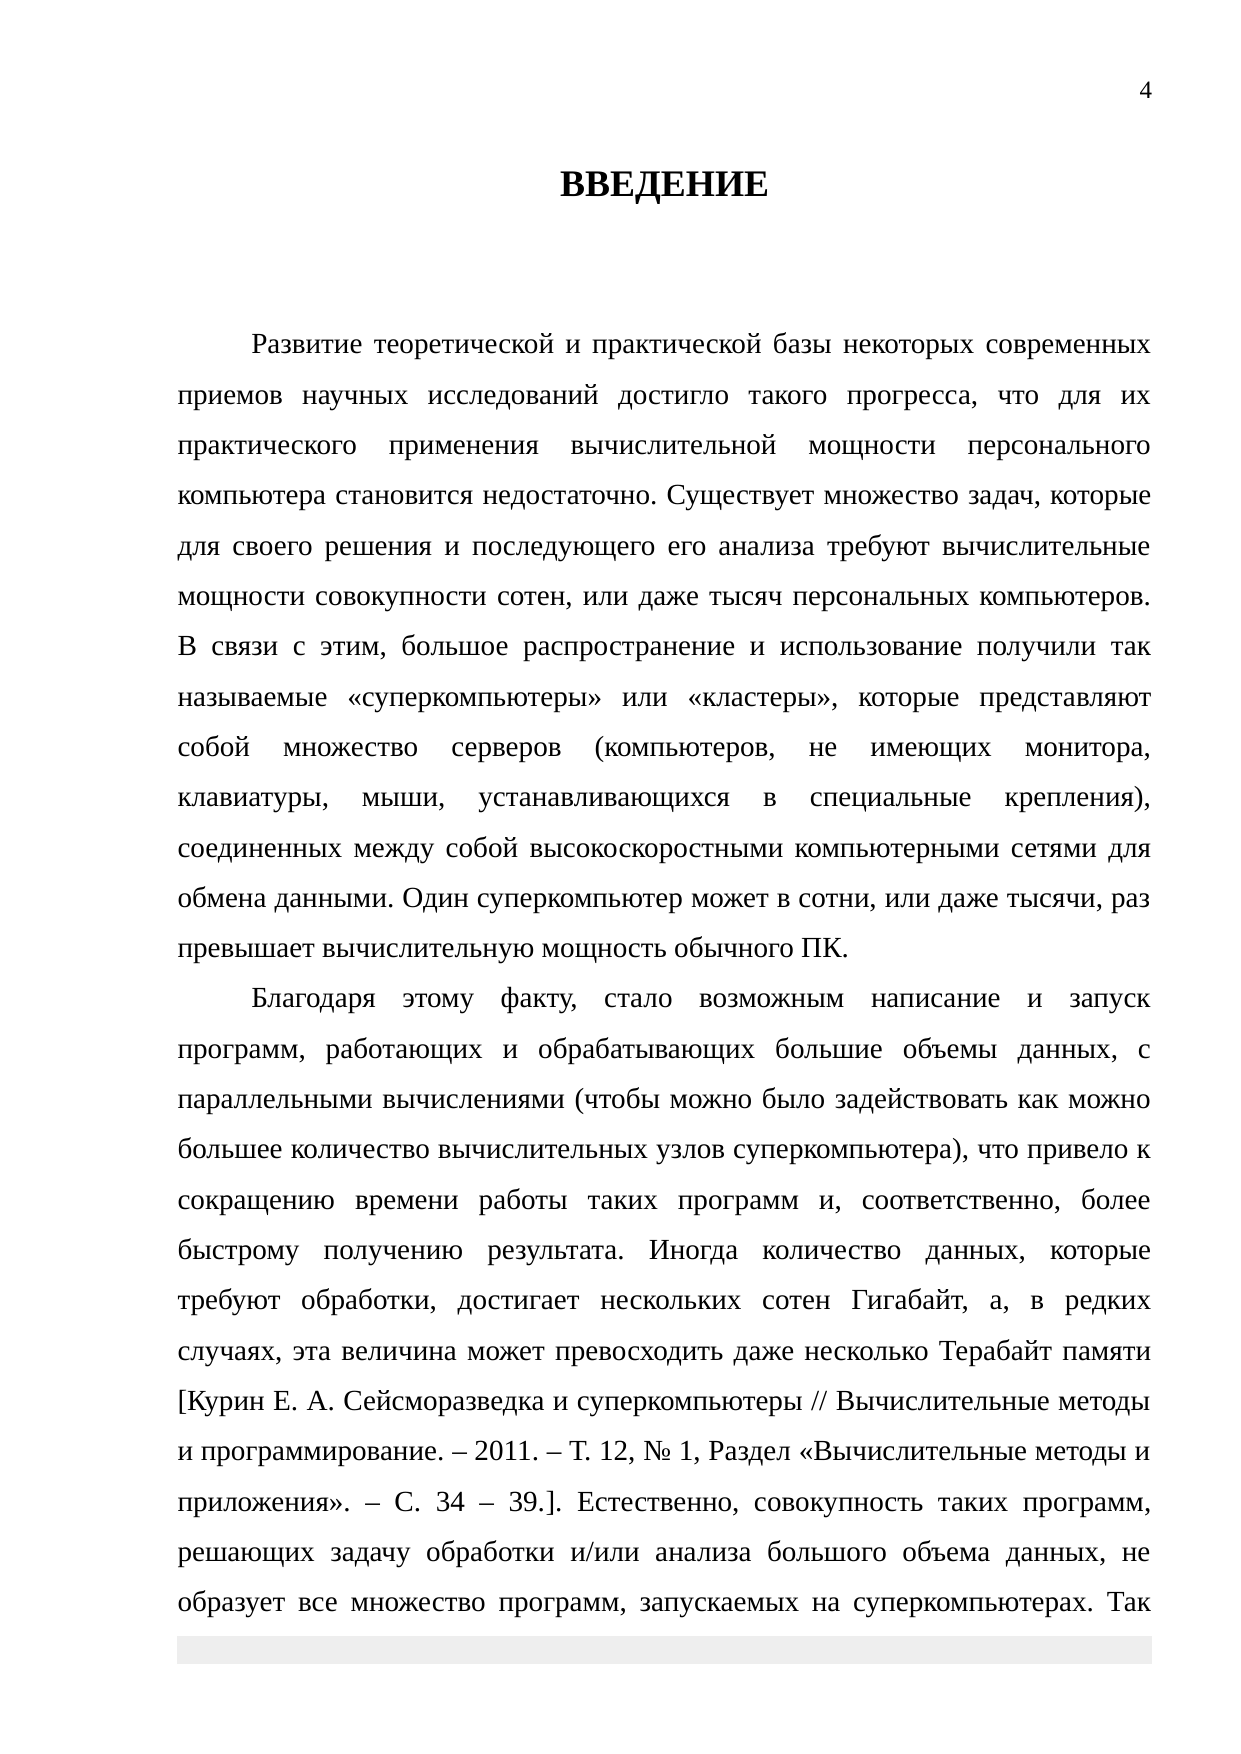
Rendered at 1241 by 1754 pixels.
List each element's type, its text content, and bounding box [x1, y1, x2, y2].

text Благодаря этому факту, стало возможным написание и запуск программ, работающих и обрабатывающих большие объемы данных, с параллельными вычислениями (чтобы можно было задействовать как можно большее количество вычислительных узлов суперкомпьютера), что привело к сокращению времени работы таких программ и, соответственно, более быстрому получению результата. Иногда количество данных, которые требуют обработки, достигает нескольких сотен Гигабайт, а, в редких случаях, эта величина может превосходить даже несколько Терабайт памяти [2]. Естественно, совокупность таких программ, решающих задачу обработки и/или анализа большого объема данных, не образует все множество программ, запускаемых на суперкомпьютерах. Так же существуют задачи, где из, относительно, небольшого объема данных необходимо вычислить определенные его характеристики, или из небольшого объема данных необходимо спрогнозировать поведение того или иного объекта при разных условиях путем ресурсоемких вычислений (имитационное моделирование поведения объектов, задачи биоинформатики) на суперкомпьютере [3]. Таким образом, при постановке задачи на выполнение на суперкомпьютере возникает необходимость передачи исходных данных для задач от администратора или пользователя на суперкомпьютер для последующей их обработки, а также при переносе результатов работы программ с суперкомпьютера на персональный компьютер пользователя. Для решения этой задачи актуально использование потоковых каналов связи между персональным компьютером и суперкомпьютером. [177, 981, 1152, 1618]
text Развитие теоретической и практической базы некоторых современных приемов научных исследований достигло такого прогресса, что для их практического применения вычислительной мощности персонального компьютера становится недостаточно. Существует множество задач, которые для своего решения и последующего его анализа требуют вычислительные мощности совокупности сотен, или даже тысяч персональных компьютеров. В связи с этим, большое распространение и использование получили так называемые «суперкомпьютеры» или «кластеры», которые представляют собой множество серверов (компьютеров, не имеющих монитора, клавиатуры, мыши, устанавливающихся в специальные крепления), соединенных между собой высокоскоростными компьютерными сетями для обмена данными. Один суперкомпьютер может в сотни, или даже тысячи, раз превышает вычислительную мощность обычного ПК. [177, 327, 1152, 964]
text ВВЕДЕНИЕ [177, 161, 1152, 204]
